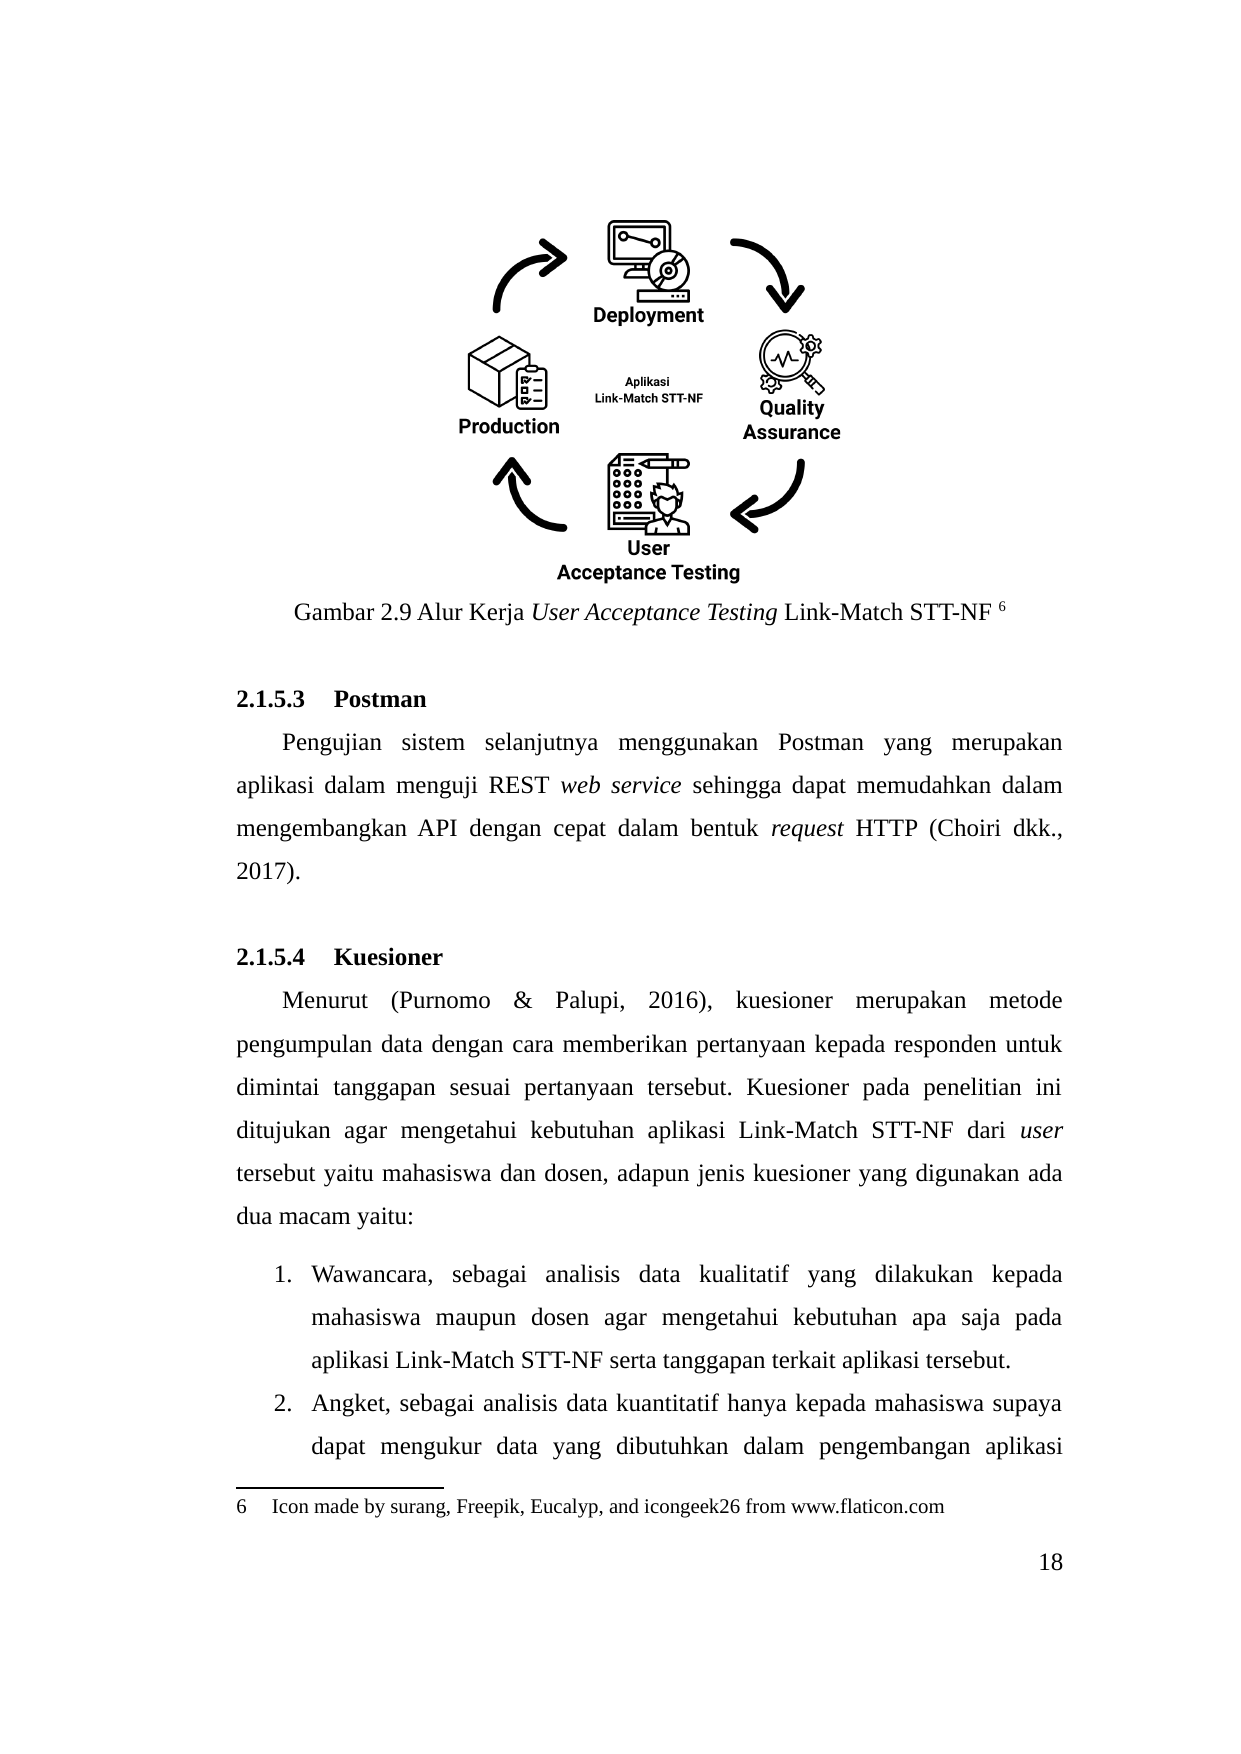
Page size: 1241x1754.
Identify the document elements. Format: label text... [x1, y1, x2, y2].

list Angket, sebagai analisis data kuantitatif hanya kepada mahasiswa supaya dapat mengukur data yang dibutuhkan dalam pengembangan aplikasi [274, 1388, 1063, 1460]
text Gambar 2.9 Alur Kerja User Acceptance Testing Link-Match STT-NF [236, 597, 1063, 626]
text Icon made by surang, Freepik, Eucalyp, and icongeek26 from www.flaticon.com [236, 1494, 1063, 1518]
text Pengujian sistem selanjutnya menggunakan Postman yang merupakan aplikasi dalam menguji REST web service sehingga dapat memudahkan dalam mengembangkan API dengan cepat dalam bentuk request HTTP (Choiri dkk., 2017). [236, 727, 1063, 885]
text Menurut (Purnomo & Palupi, 2016), kuesioner merupakan metode pengumpulan data dengan cara memberikan pertanyaan kepada responden untuk dimintai tanggapan sesuai pertanyaan tersebut. Kuesioner pada penelitian ini ditujukan agar mengetahui kebutuhan aplikasi Link-Match STT-NF dari user tersebut yaitu mahasiswa dan dosen, adapun jenis kuesioner yang digunakan ada dua macam yaitu: [236, 986, 1063, 1230]
list Wawancara, sebagai analisis data kualitatif yang dilakukan kepada mahasiswa maupun dosen agar mengetahui kebutuhan apa saja pada aplikasi Link-Match STT-NF serta tanggapan terkait aplikasi tersebut. [274, 1259, 1063, 1374]
text 2.1.5.3 Postman [236, 684, 1063, 712]
subtitle 2.1.5.4 Kuesioner [236, 942, 1063, 971]
picture [458, 220, 841, 584]
